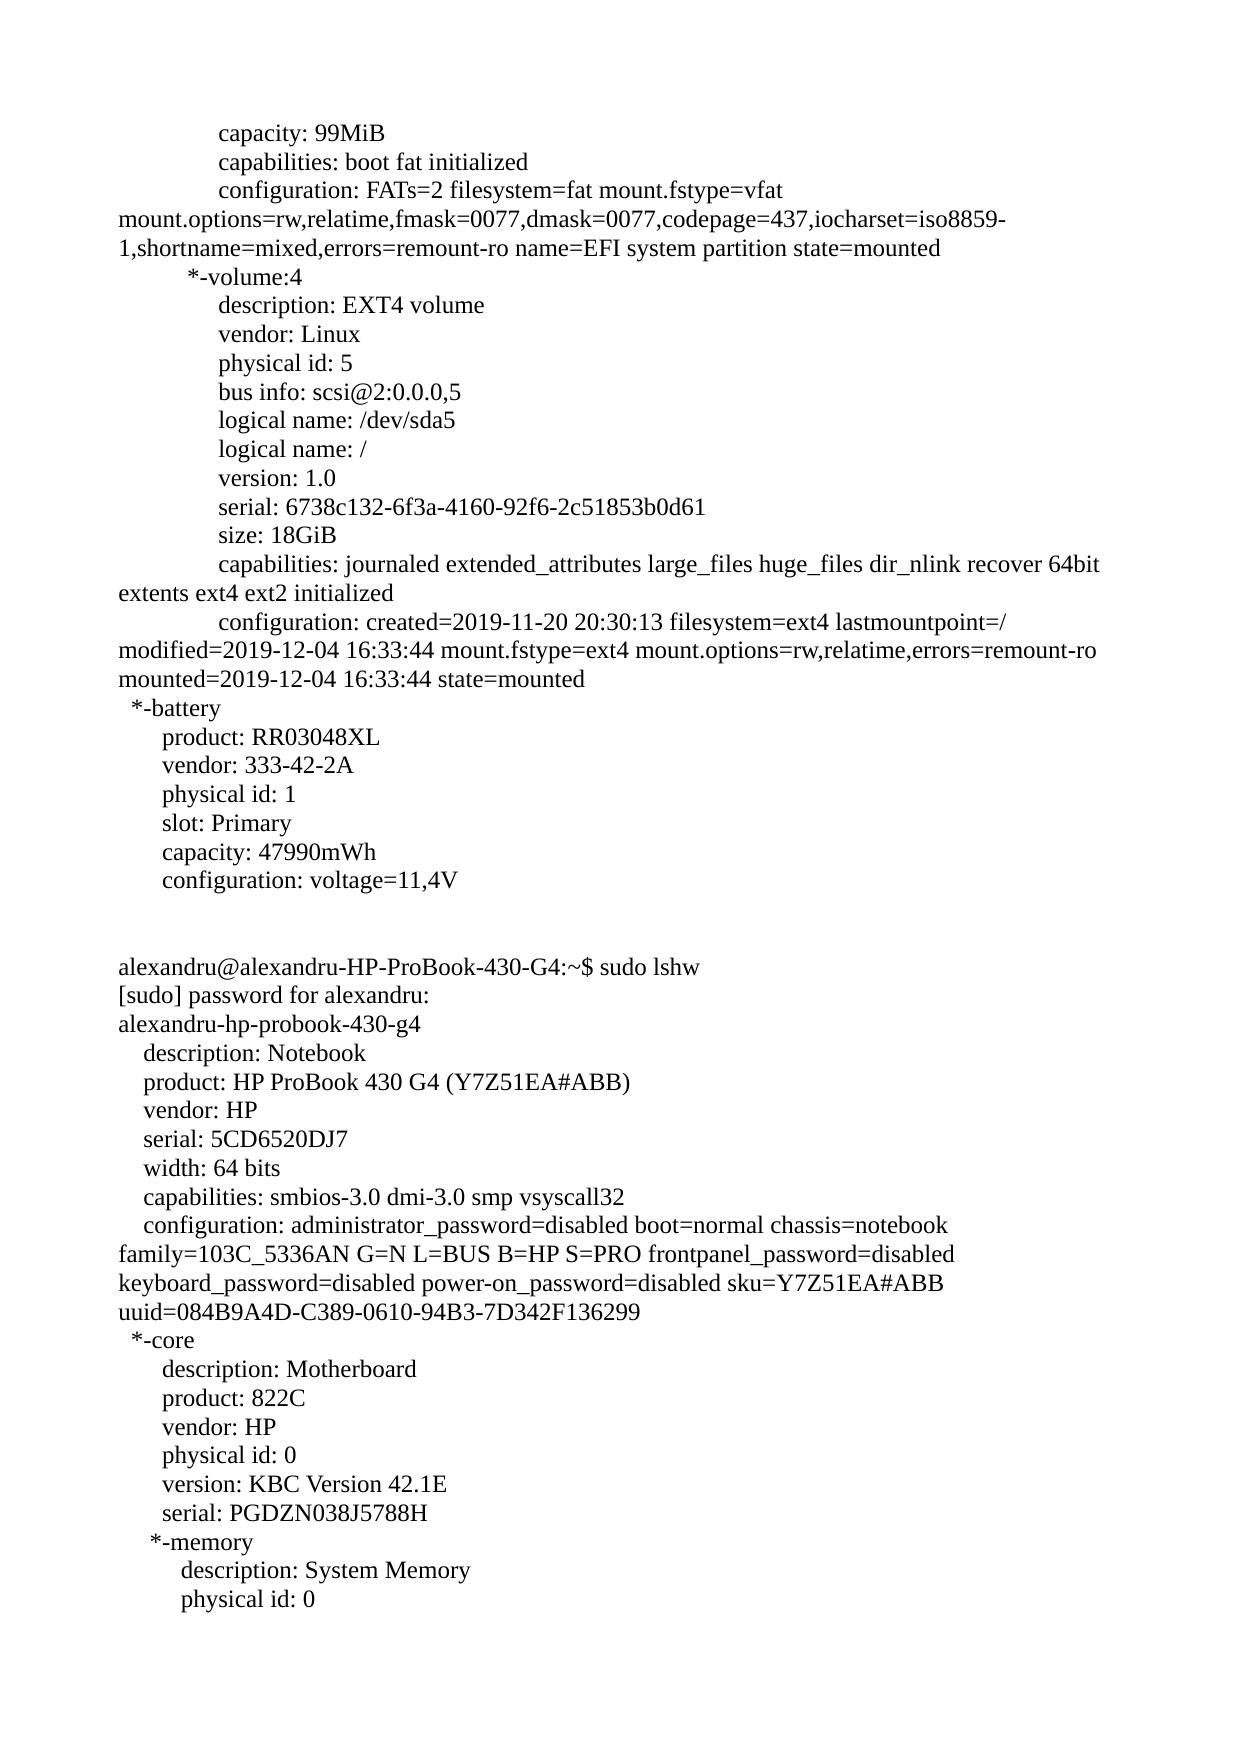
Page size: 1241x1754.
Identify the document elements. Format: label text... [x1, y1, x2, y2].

text *-volume:4 [118, 262, 1122, 291]
text product: RR03048XL [118, 722, 1122, 751]
text size: 18GiB [118, 521, 1122, 549]
text alexandru@alexandru-HP-ProBook-430-G4:~$ sudo lshw [118, 952, 1122, 981]
text physical id: 1 [118, 779, 1122, 808]
text configuration: created=2019-11-20 20:30:13 filesystem=ext4 lastmountpoint=/ modified=2019-12-04 16:33:44 mount.fstype=ext4 mount.options=rw,relatime,errors=remount-ro mounted=2019-12-04 16:33:44 state=mounted [118, 607, 1122, 693]
text serial: 6738c132-6f3a-4160-92f6-2c51853b0d61 [118, 492, 1122, 521]
text description: Motherboard [118, 1354, 1122, 1383]
text physical id: 0 [118, 1441, 1122, 1469]
text capabilities: journaled extended_attributes large_files huge_files dir_nlink recover 64bit extents ext4 ext2 initialized [118, 549, 1122, 607]
text description: Notebook [118, 1038, 1122, 1067]
text serial: PGDZN038J5788H [118, 1498, 1122, 1527]
text vendor: HP [118, 1096, 1122, 1124]
text logical name: /dev/sda5 [118, 406, 1122, 434]
text bus info: scsi@2:0.0.0,5 [118, 377, 1122, 406]
text [sudo] password for alexandru: [118, 981, 1122, 1009]
text vendor: HP [118, 1412, 1122, 1441]
text version: 1.0 [118, 463, 1122, 492]
text vendor: 333-42-2A [118, 751, 1122, 779]
text description: EXT4 volume [118, 291, 1122, 319]
text description: System Memory [118, 1556, 1122, 1584]
text width: 64 bits [118, 1153, 1122, 1182]
text vendor: Linux [118, 319, 1122, 348]
text *-memory [118, 1527, 1122, 1556]
text *-battery [118, 693, 1122, 722]
text *-core [118, 1326, 1122, 1354]
text capabilities: smbios-3.0 dmi-3.0 smp vsyscall32 [118, 1182, 1122, 1211]
text capabilities: boot fat initialized [118, 147, 1122, 176]
text configuration: administrator_password=disabled boot=normal chassis=notebook family=103C_5336AN G=N L=BUS B=HP S=PRO frontpanel_password=disabled keyboard_password=disabled power-on_password=disabled sku=Y7Z51EA#ABB uuid=084B9A4D-C389-0610-94B3-7D342F136299 [118, 1211, 1122, 1326]
text alexandru-hp-probook-430-g4 [118, 1009, 1122, 1038]
text product: 822C [118, 1383, 1122, 1412]
text configuration: FATs=2 filesystem=fat mount.fstype=vfat mount.options=rw,relatime,fmask=0077,dmask=0077,codepage=437,iocharset=iso8859-1,shortname=mixed,errors=remount-ro name=EFI system partition state=mounted [118, 176, 1122, 262]
text slot: Primary [118, 808, 1122, 837]
text capacity: 47990mWh [118, 837, 1122, 866]
text physical id: 0 [118, 1584, 1122, 1613]
text serial: 5CD6520DJ7 [118, 1124, 1122, 1153]
text configuration: voltage=11,4V [118, 866, 1122, 894]
text product: HP ProBook 430 G4 (Y7Z51EA#ABB) [118, 1067, 1122, 1096]
text physical id: 5 [118, 348, 1122, 377]
text logical name: / [118, 434, 1122, 463]
text version: KBC Version 42.1E [118, 1469, 1122, 1498]
text capacity: 99MiB [118, 118, 1122, 147]
